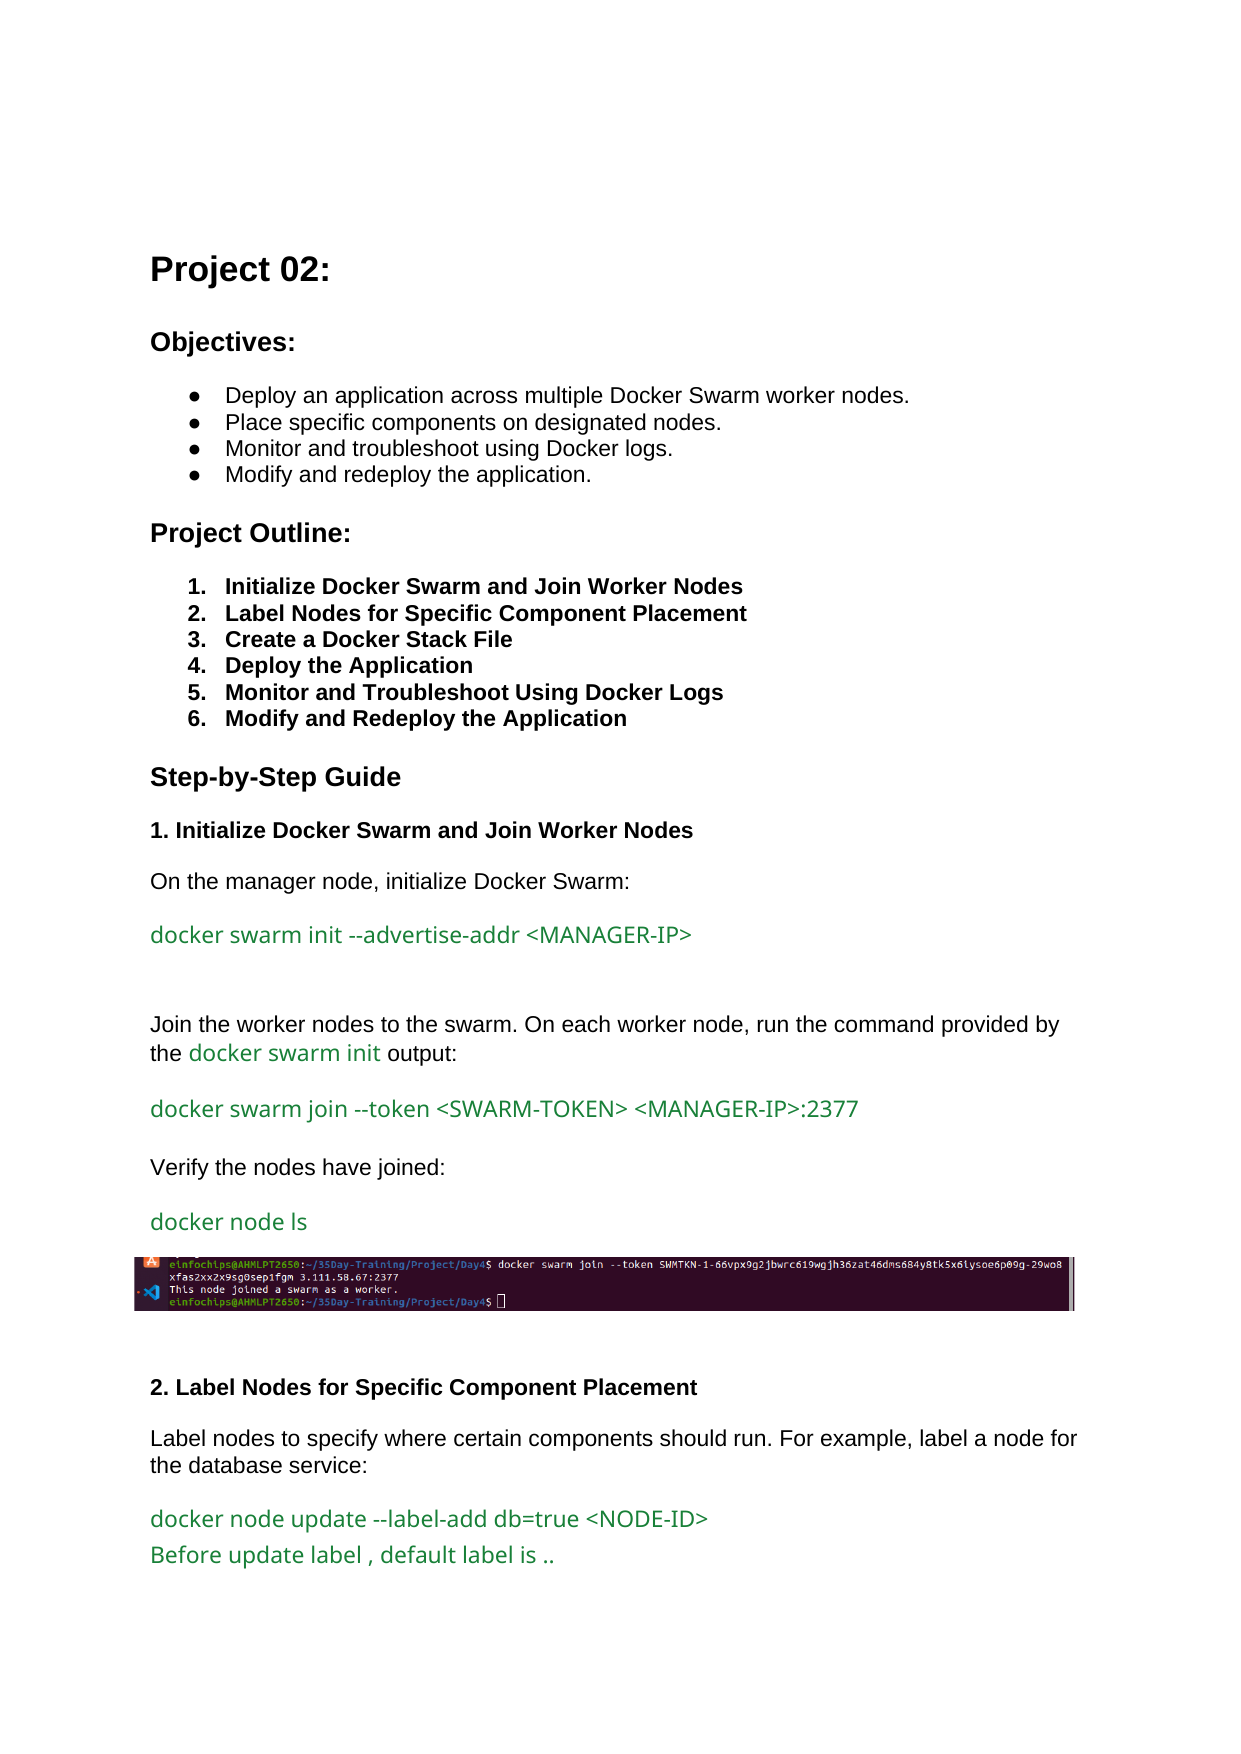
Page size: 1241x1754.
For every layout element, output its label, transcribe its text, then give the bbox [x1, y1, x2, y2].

subtitle 2. Label Nodes for Specific Component Placement [150, 1374, 1090, 1400]
text docker node ls [150, 1206, 1090, 1237]
subtitle Step-by-Step Guide [150, 761, 1090, 792]
list Label Nodes for Specific Component Placement [187, 599, 1090, 626]
list Initialize Docker Swarm and Join Worker Nodes [187, 573, 1090, 599]
subtitle Objectives: [150, 326, 1090, 357]
list Modify and redeploy the application. [187, 461, 1090, 488]
picture [134, 1257, 1075, 1311]
text docker swarm init --advertise-addr <MANAGER-IP> [150, 919, 1090, 951]
list Deploy the Application [187, 652, 1090, 679]
list Deploy an application across multiple Docker Swarm worker nodes. [187, 382, 1090, 409]
text Before update label , default label is .. [150, 1539, 1090, 1570]
subtitle 1. Initialize Docker Swarm and Join Worker Nodes [150, 817, 1090, 843]
list Create a Docker Stack File [187, 626, 1090, 652]
list Modify and Redeploy the Application [187, 705, 1090, 731]
text Label nodes to specify where certain components should run. For example, label a node for the database service: [150, 1425, 1090, 1478]
text docker swarm join --token <SWARM-TOKEN> <MANAGER-IP>:2377 [150, 1093, 1090, 1124]
list Monitor and troubleshoot using Docker logs. [187, 435, 1090, 461]
list Place specific components on designated nodes. [187, 409, 1090, 435]
subtitle Project Outline: [150, 517, 1090, 548]
text On the manager node, initialize Docker Swarm: [150, 868, 1090, 894]
list Monitor and Troubleshoot Using Docker Logs [187, 679, 1090, 705]
subtitle Project 02: [150, 248, 1090, 289]
text docker node update --label-add db=true <NODE-ID> [150, 1503, 1090, 1534]
text Join the worker nodes to the swarm. On each worker node, run the command provided by the docker swarm init output: [150, 1011, 1090, 1068]
text Verify the nodes have joined: [150, 1154, 1090, 1181]
